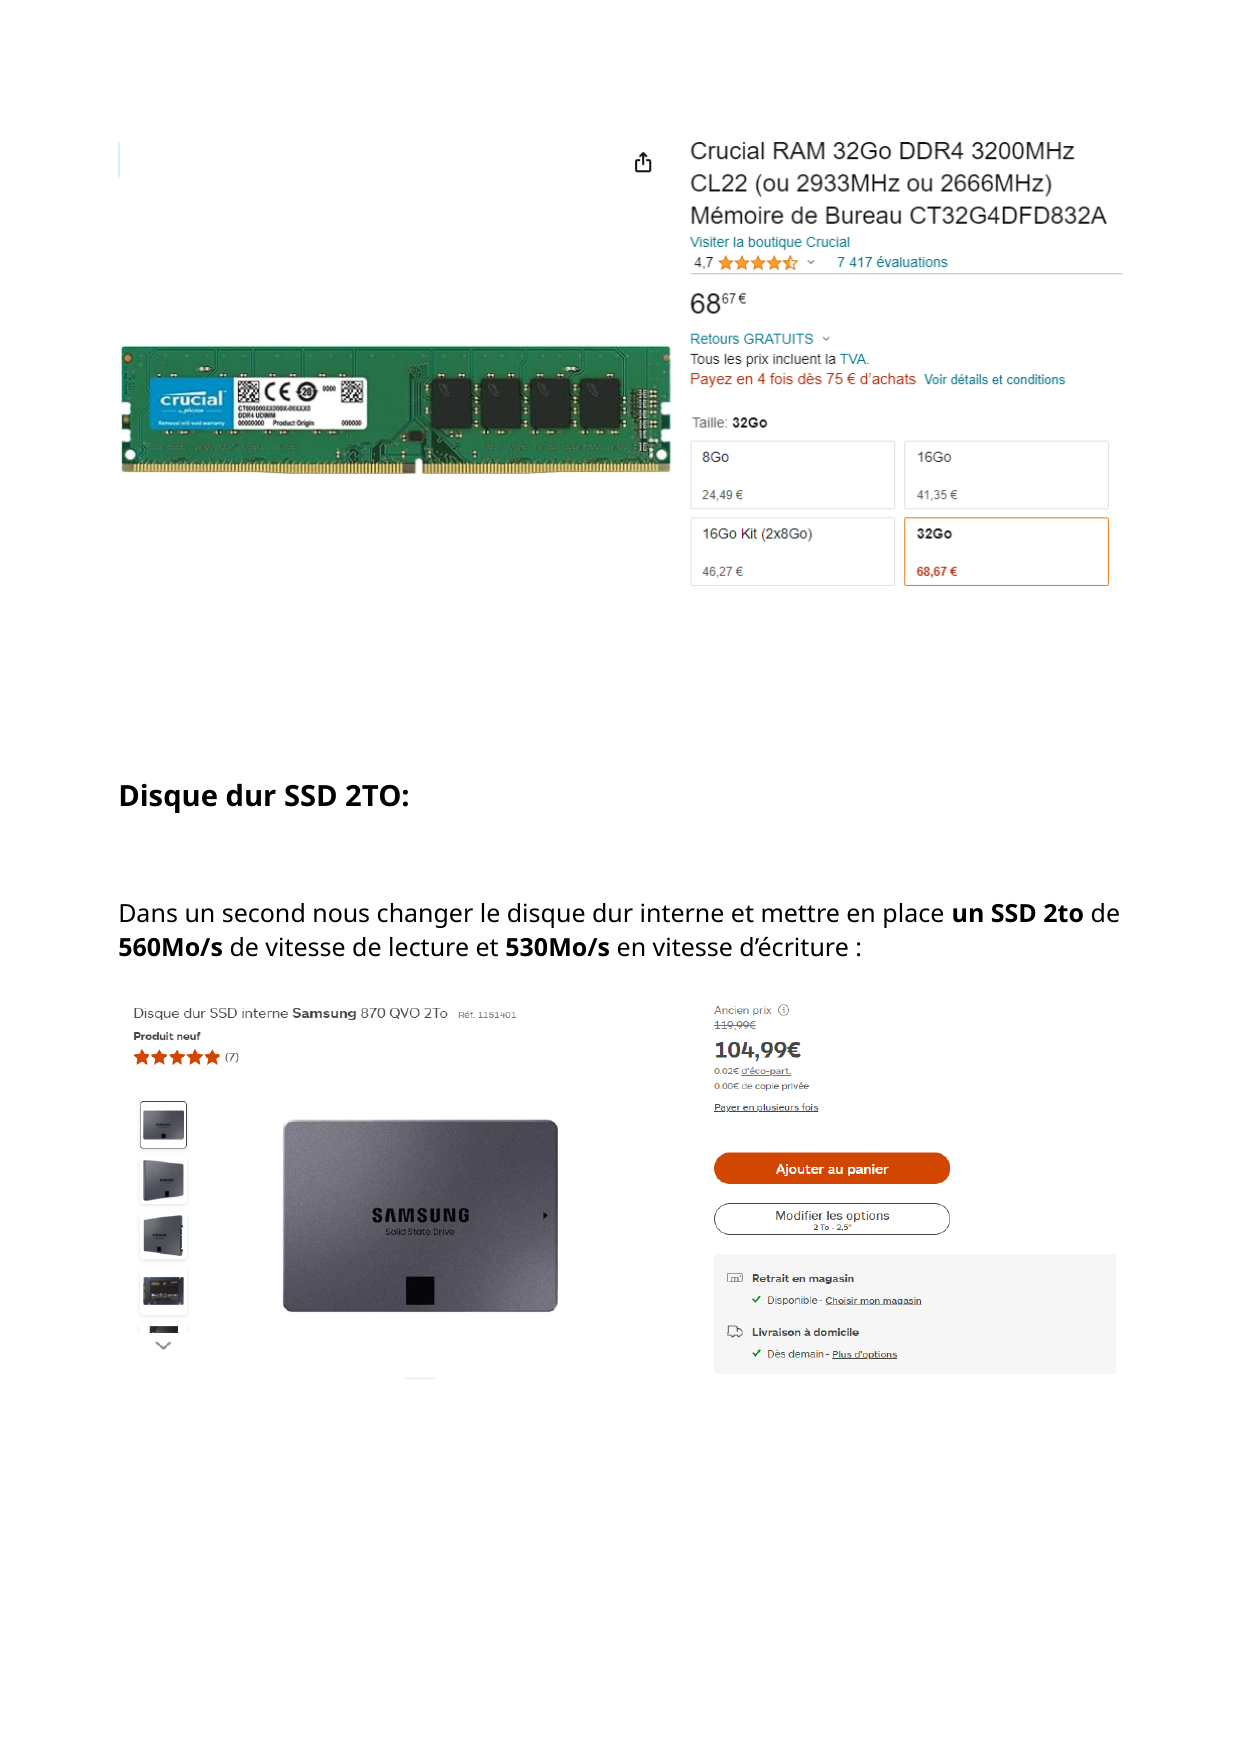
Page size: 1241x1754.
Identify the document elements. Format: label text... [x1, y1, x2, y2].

subtitle Disque dur SSD 2TO: [118, 775, 1122, 815]
picture [118, 997, 1123, 1380]
picture [118, 140, 1123, 591]
text Dans un second nous changer le disque dur interne et mettre en place un SSD 2to de 560Mo/s de vitesse de lecture et 530Mo/s en vitesse d’écriture : [118, 895, 1122, 963]
